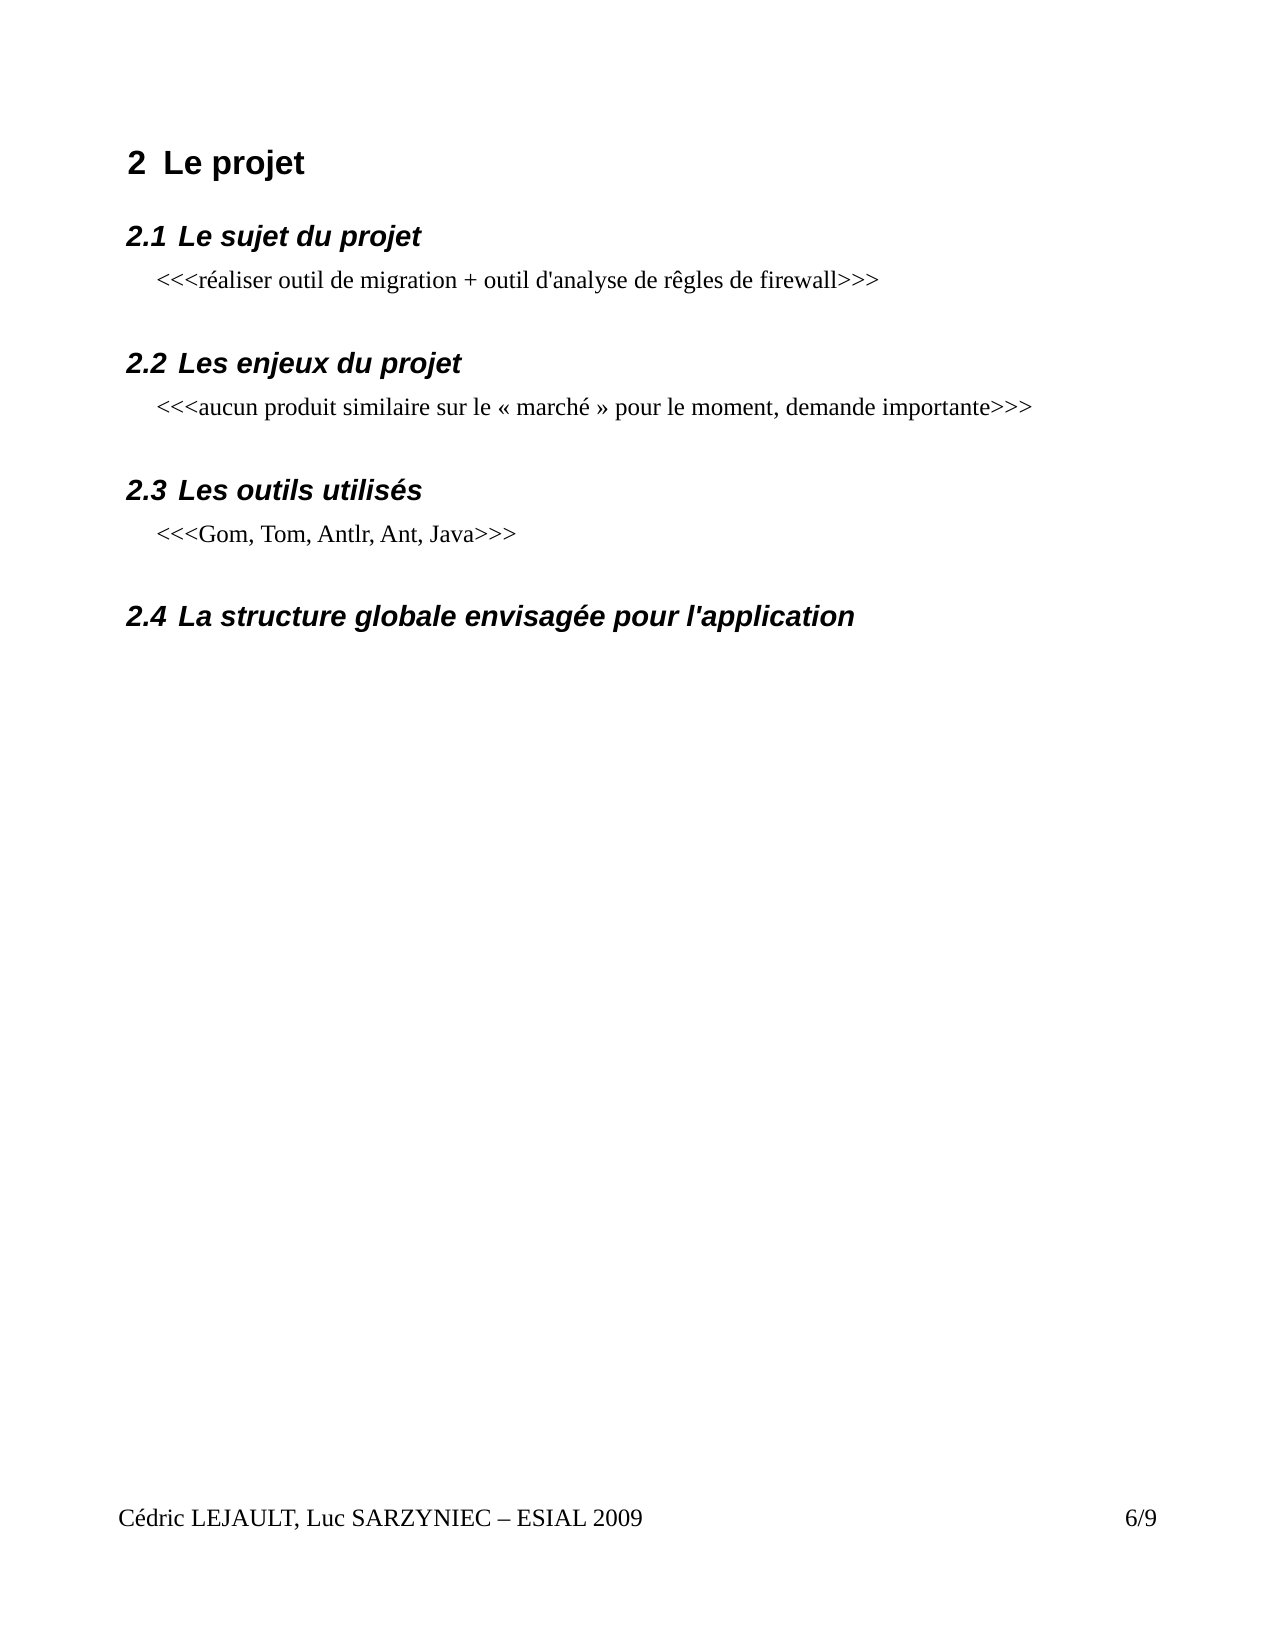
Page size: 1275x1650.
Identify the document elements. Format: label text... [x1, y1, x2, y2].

subtitle Le sujet du projet [118, 219, 1157, 253]
text <<<aucun produit similaire sur le « marché » pour le moment, demande importante>>> [118, 392, 1157, 421]
subtitle La structure globale envisagée pour l'application [118, 599, 1157, 633]
subtitle Le projet [118, 143, 1157, 182]
subtitle Les enjeux du projet [118, 346, 1157, 379]
subtitle Les outils utilisés [118, 473, 1157, 506]
text <<<réaliser outil de migration + outil d'analyse de rêgles de firewall>>> [118, 265, 1157, 294]
text <<<Gom, Tom, Antlr, Ant, Java>>> [118, 519, 1157, 547]
